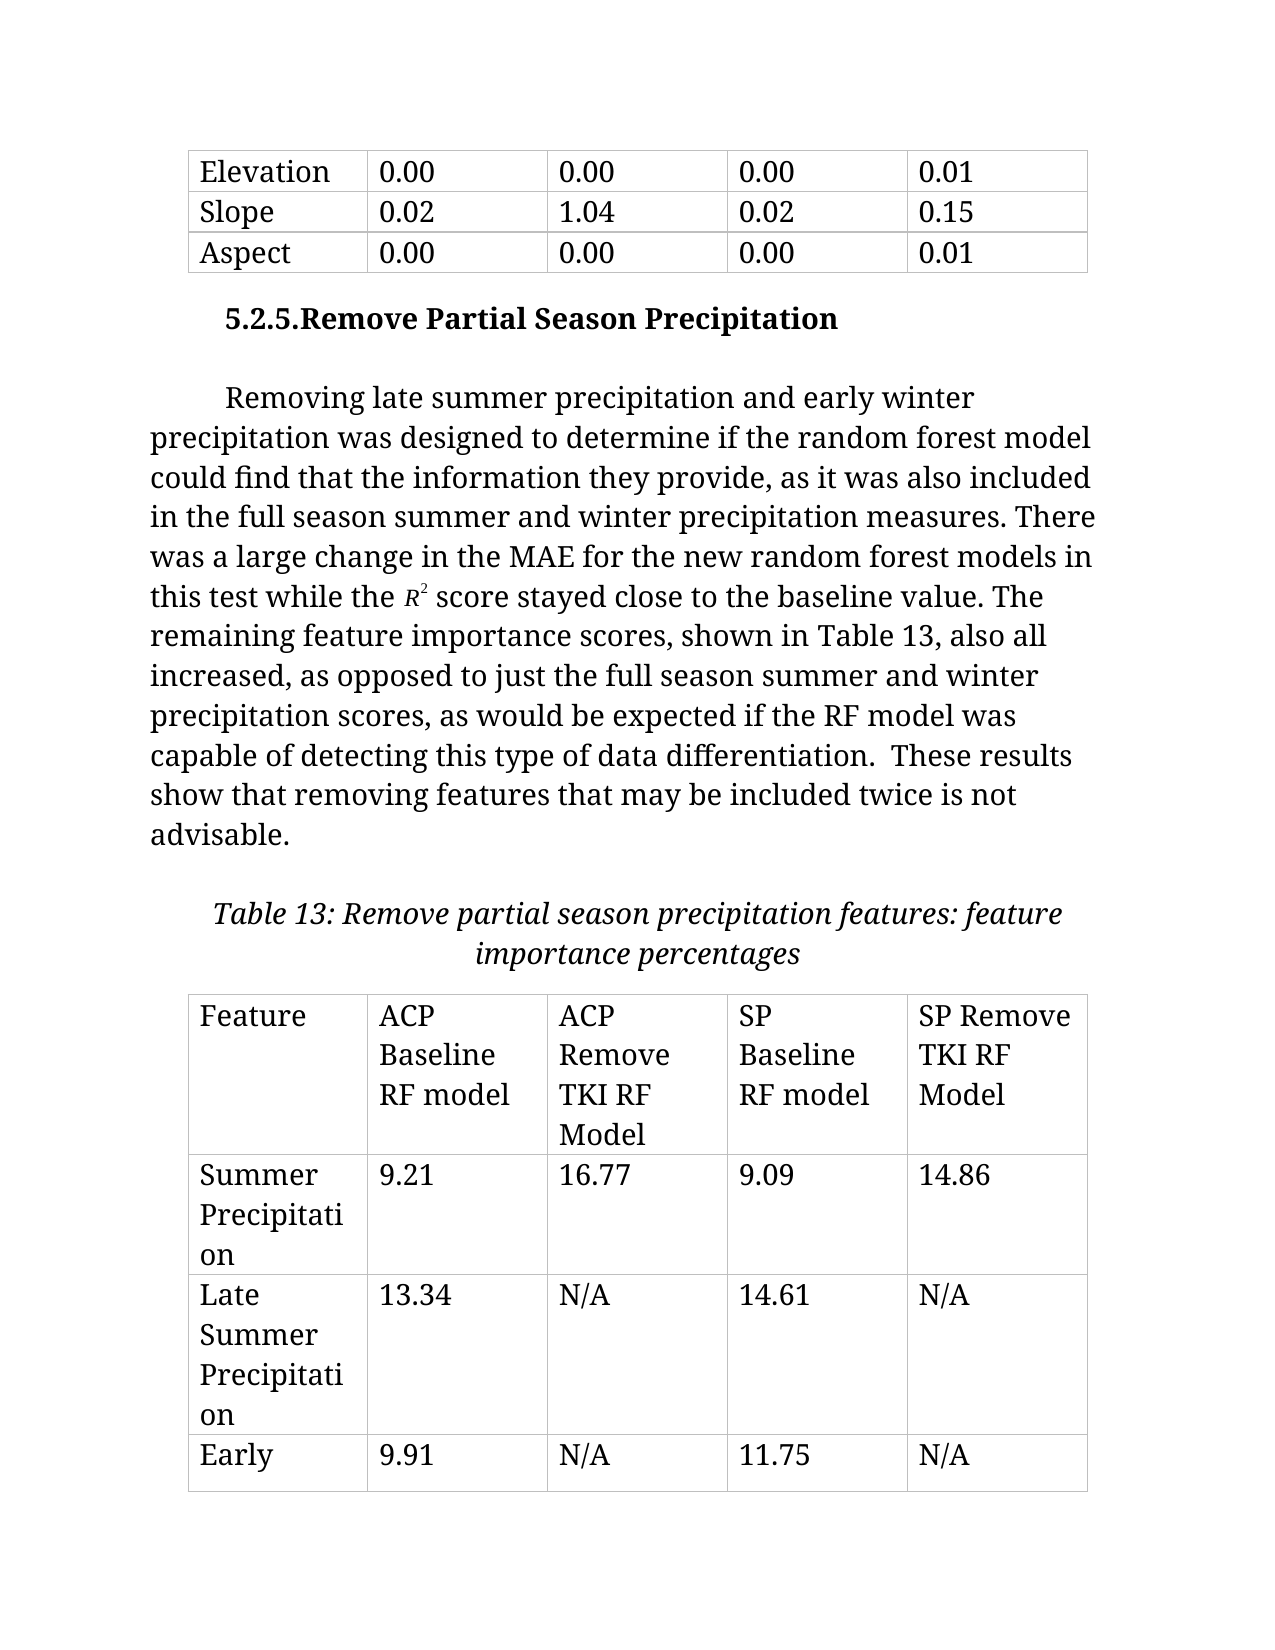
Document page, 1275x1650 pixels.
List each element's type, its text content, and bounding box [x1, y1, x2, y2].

table_cell 0.00 [368, 233, 547, 272]
table_cell N/A [908, 1435, 1087, 1491]
table_cell Early [189, 1435, 367, 1491]
table_cell 0.01 [908, 233, 1087, 272]
table_cell 16.77 [548, 1155, 727, 1274]
table_cell 9.91 [368, 1435, 547, 1491]
table_header ACP Baseline RF model [368, 995, 547, 1153]
table_header SP Remove TKI RF Model [908, 995, 1087, 1153]
table_cell 0.00 [728, 233, 907, 272]
table_cell Aspect [189, 233, 367, 272]
table_cell 0.00 [728, 151, 907, 191]
table_cell 9.09 [728, 1155, 907, 1274]
table_cell N/A [548, 1275, 727, 1433]
table_cell N/A [908, 1275, 1087, 1433]
table_cell Summer Precipitation [189, 1155, 367, 1274]
table_cell 0.00 [368, 151, 547, 191]
table_header SP Baseline RF model [728, 995, 907, 1153]
table_cell Elevation [189, 151, 367, 191]
table_cell 9.21 [368, 1155, 547, 1274]
table_cell N/A [548, 1435, 727, 1491]
table_cell Late Summer Precipitation [189, 1275, 367, 1433]
text Table 13: Remove partial season precipitation features: feature importance percentages [150, 893, 1125, 973]
text Removing late summer precipitation and early winter precipitation was designed to determine if the random forest model could find that the information they provide, as it was also included in the full season summer and winter precipitation measures. There was a large change in the MAE for the new random forest models in this test while the score stayed close to the baseline value. The remaining feature importance scores, shown in Table 13, also all increased, as opposed to just the full season summer and winter precipitation scores, as would be expected if the RF model was capable of detecting this type of data differentiation. These results show that removing features that may be included twice is not advisable. [150, 378, 1125, 854]
table_cell 14.86 [908, 1155, 1087, 1274]
table_cell Slope [189, 192, 367, 231]
table_cell 0.01 [908, 151, 1087, 191]
table_cell 0.00 [548, 151, 727, 191]
table_cell 14.61 [728, 1275, 907, 1433]
table_cell 0.02 [368, 192, 547, 231]
table_header ACP Remove TKI RF Model [548, 995, 727, 1153]
table_cell 11.75 [728, 1435, 907, 1491]
table_header Feature [189, 995, 367, 1153]
table_cell 0.02 [728, 192, 907, 231]
table_cell 13.34 [368, 1275, 547, 1433]
table_cell 0.15 [908, 192, 1087, 231]
table_cell 1.04 [548, 192, 727, 231]
table_cell 0.00 [548, 233, 727, 272]
subtitle Remove Partial Season Precipitation [225, 298, 1125, 338]
